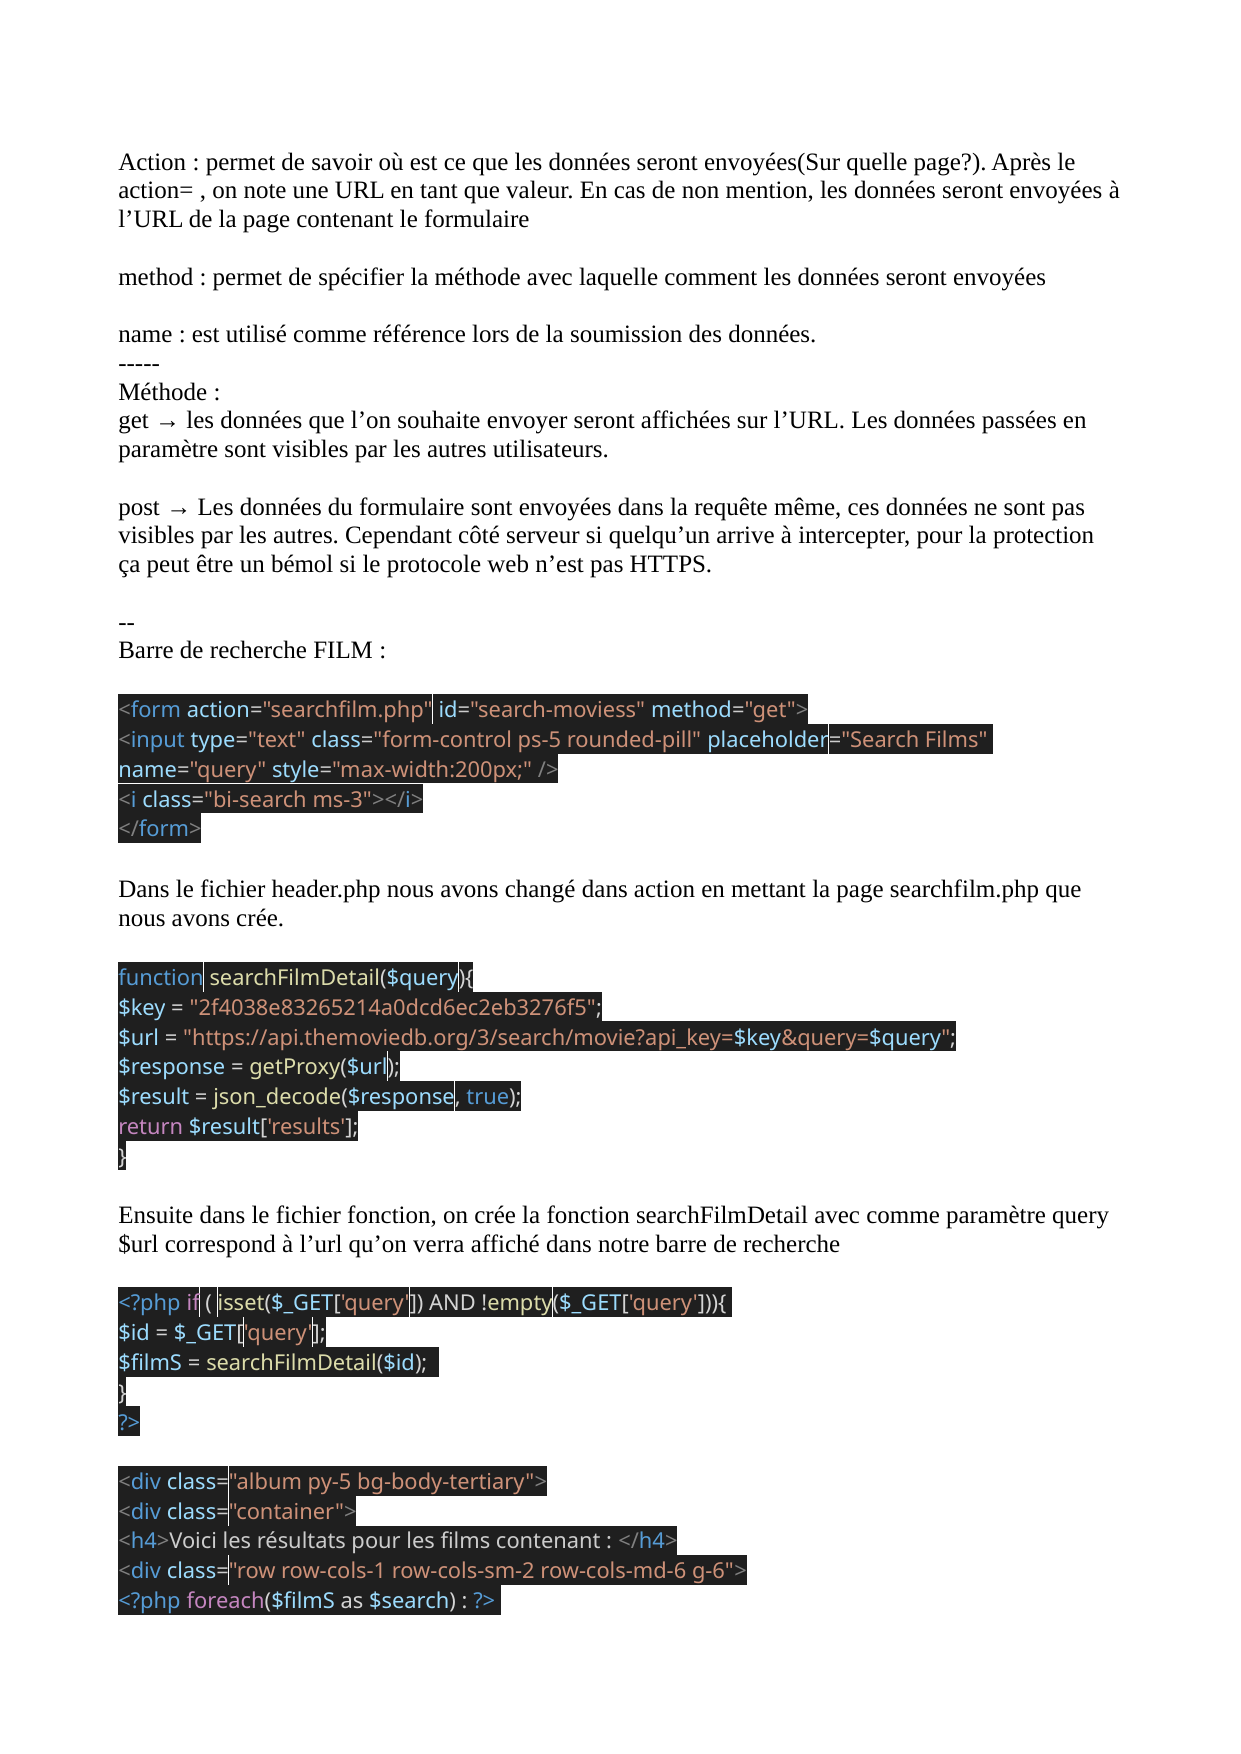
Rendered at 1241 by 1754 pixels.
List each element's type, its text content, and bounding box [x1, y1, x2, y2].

text -- [118, 607, 1122, 636]
text <input type="text" class="form-control ps-5 rounded-pill" placeholder="Search Films" name="query" style="max-width:200px;" /> [118, 724, 1122, 783]
text <div class="container"> [118, 1496, 1122, 1526]
text <h4>Voici les résultats pour les films contenant : </h4> [118, 1526, 1122, 1555]
text method : permet de spécifier la méthode avec laquelle comment les données seront envoyées [118, 262, 1122, 291]
text Action : permet de savoir où est ce que les données seront envoyées(Sur quelle page?). Après le action= , on note une URL en tant que valeur. En cas de non mention, les données seront envoyées à l’URL de la page contenant le formulaire [118, 147, 1122, 233]
text $response = getProxy($url); [118, 1051, 1122, 1081]
text Barre de recherche FILM : [118, 636, 1122, 664]
text post → Les données du formulaire sont envoyées dans la requête même, ces données ne sont pas visibles par les autres. Cependant côté serveur si quelqu’un arrive à intercepter, pour la protection ça peut être un bémol si le protocole web n’est pas HTTPS. [118, 492, 1122, 578]
text <i class="bi-search ms-3"></i> [118, 783, 1122, 813]
text <?php foreach($filmS as $search) : ?> [118, 1585, 1122, 1615]
text <?php if ( isset($_GET['query']) AND !empty($_GET['query'])){ [118, 1287, 1122, 1317]
text Méthode : [118, 377, 1122, 406]
text <form action="searchfilm.php" id="search-moviess" method="get"> [118, 694, 1122, 724]
text } [118, 1141, 1122, 1170]
text $url correspond à l’url qu’on verra affiché dans notre barre de recherche [118, 1229, 1122, 1258]
text function searchFilmDetail($query){ [118, 962, 1122, 992]
text $id = $_GET['query']; [118, 1317, 1122, 1347]
text } [118, 1377, 1122, 1406]
text get → les données que l’on souhaite envoyer seront affichées sur l’URL. Les données passées en paramètre sont visibles par les autres utilisateurs. [118, 406, 1122, 463]
text $result = json_decode($response, true); [118, 1081, 1122, 1111]
text $url = "https://api.themoviedb.org/3/search/movie?api_key=$key&query=$query"; [118, 1021, 1122, 1051]
text $filmS = searchFilmDetail($id); [118, 1347, 1122, 1377]
text ----- [118, 348, 1122, 377]
text name : est utilisé comme référence lors de la soumission des données. [118, 319, 1122, 348]
text <div class="album py-5 bg-body-tertiary"> [118, 1466, 1122, 1496]
text Dans le fichier header.php nous avons changé dans action en mettant la page searchfilm.php que nous avons crée. [118, 873, 1122, 932]
text <div class="row row-cols-1 row-cols-sm-2 row-cols-md-6 g-6"> [118, 1555, 1122, 1585]
text $key = "2f4038e83265214a0dcd6ec2eb3276f5"; [118, 992, 1122, 1021]
text </form> [118, 813, 1122, 843]
text ?> [118, 1406, 1122, 1436]
text Ensuite dans le fichier fonction, on crée la fonction searchFilmDetail avec comme paramètre query [118, 1200, 1122, 1229]
text return $result['results']; [118, 1111, 1122, 1141]
